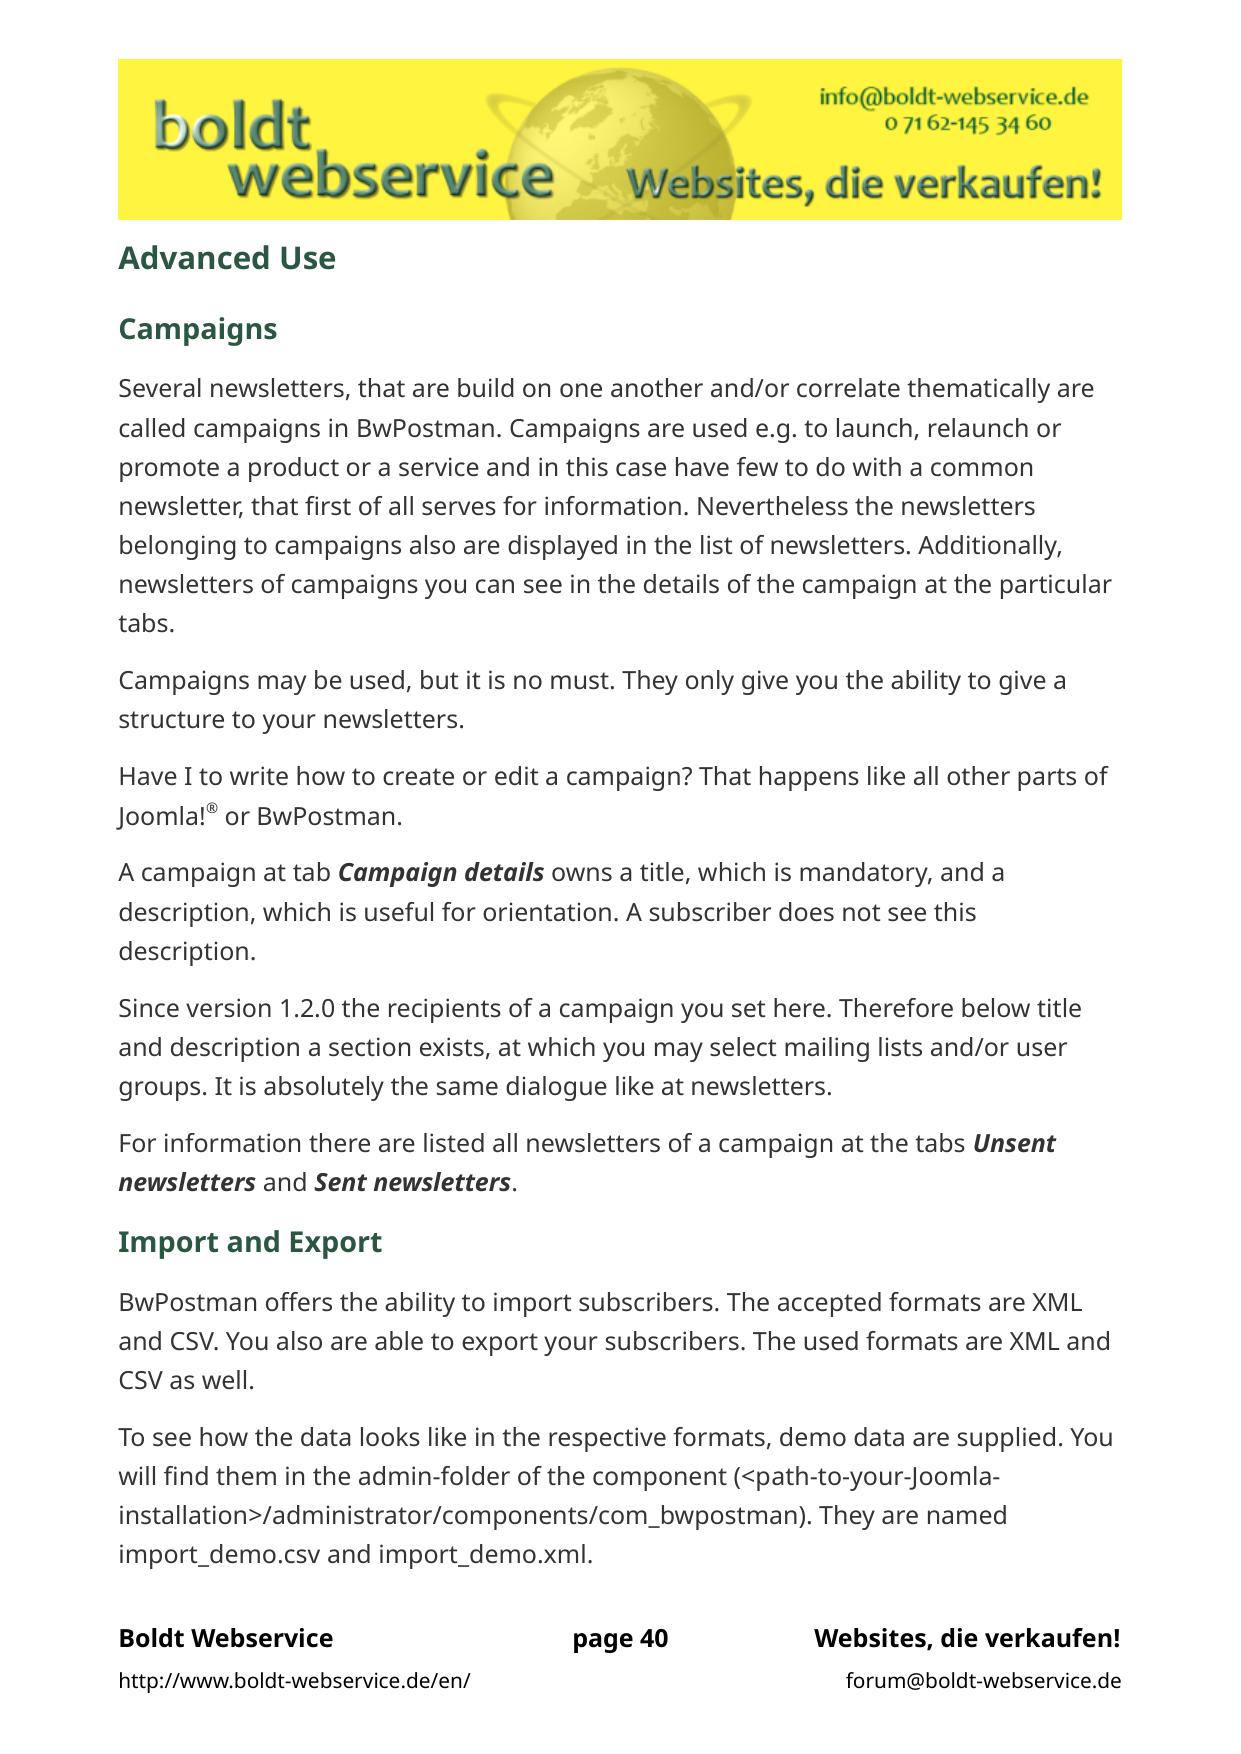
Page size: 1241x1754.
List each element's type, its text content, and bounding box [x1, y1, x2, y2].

subtitle Advanced Use [118, 236, 1122, 279]
text Since version 1.2.0 the recipients of a campaign you set here. Therefore below title and description a section exists, at which you may select mailing lists and/or user groups. It is absolutely the same dialogue like at newsletters. [118, 990, 1122, 1103]
subtitle Campaigns [118, 308, 1122, 347]
text To see how the data looks like in the respective formats, demo data are supplied. You will find them in the admin-folder of the component (<path-to-your-Joomla-installation>/administrator/components/com_bwpostman). They are named import_demo.csv and import_demo.xml. [118, 1419, 1122, 1571]
text For information there are listed all newsletters of a campaign at the tabs Unsent newsletters and Sent newsletters. [118, 1126, 1122, 1199]
text Campaigns may be used, but it is no must. They only give you the ability to give a structure to your newsletters. [118, 663, 1122, 736]
subtitle Import and Export [118, 1222, 1122, 1261]
text BwPostman offers the ability to import subscribers. The accepted formats are XML and CSV. You also are able to export your subscribers. The used formats are XML and CSV as well. [118, 1284, 1122, 1397]
text A campaign at tab Campaign details owns a title, which is mandatory, and a description, which is useful for orientation. A subscriber does not see this description. [118, 855, 1122, 967]
text Have I to write how to create or edit a campaign? That happens like all other parts of Joomla!® or BwPostman. [118, 759, 1122, 832]
picture [118, 59, 1123, 220]
text Several newsletters, that are build on one another and/or correlate thematically are called campaigns in BwPostman. Campaigns are used e.g. to launch, relaunch or promote a product or a service and in this case have few to do with a common newsletter, that first of all serves for information. Nevertheless the newsletters belonging to campaigns also are displayed in the list of newsletters. Additionally, newsletters of campaigns you can see in the details of the campaign at the particular tabs. [118, 371, 1122, 640]
